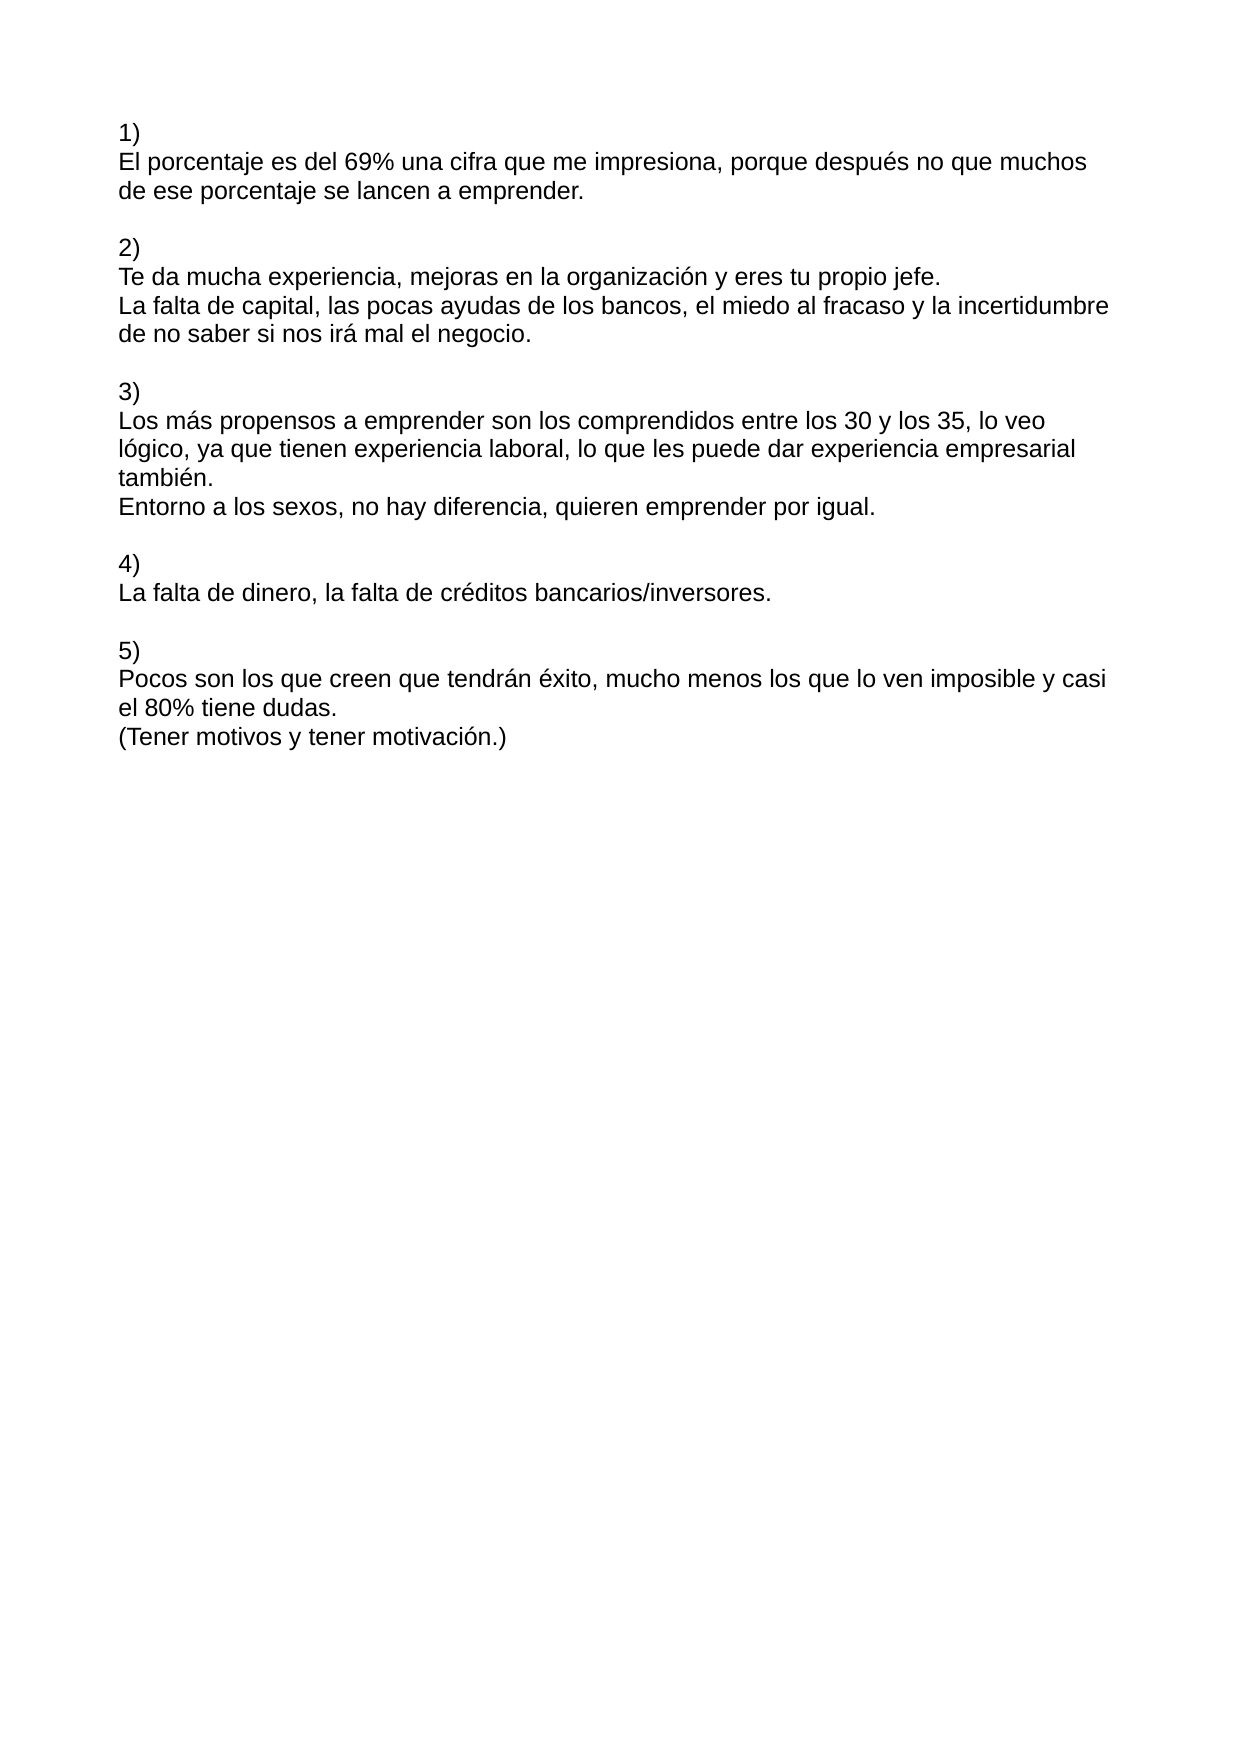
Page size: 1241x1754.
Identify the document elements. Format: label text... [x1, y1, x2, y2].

text Entorno a los sexos, no hay diferencia, quieren emprender por igual. [118, 492, 1122, 521]
text 1) [118, 118, 1122, 147]
text 4) [118, 549, 1122, 578]
text La falta de capital, las pocas ayudas de los bancos, el miedo al fracaso y la incertidumbre de no saber si nos irá mal el negocio. [118, 291, 1122, 348]
text Pocos son los que creen que tendrán éxito, mucho menos los que lo ven imposible y casi el 80% tiene dudas. [118, 664, 1122, 722]
text Te da mucha experiencia, mejoras en la organización y eres tu propio jefe. [118, 262, 1122, 291]
text 2) [118, 233, 1122, 262]
text La falta de dinero, la falta de créditos bancarios/inversores. [118, 578, 1122, 607]
text 3) [118, 377, 1122, 406]
text 5) [118, 636, 1122, 664]
text El porcentaje es del 69% una cifra que me impresiona, porque después no que muchos de ese porcentaje se lancen a emprender. [118, 147, 1122, 204]
text (Tener motivos y tener motivación.) [118, 722, 1122, 751]
text Los más propensos a emprender son los comprendidos entre los 30 y los 35, lo veo lógico, ya que tienen experiencia laboral, lo que les puede dar experiencia empresarial también. [118, 406, 1122, 492]
